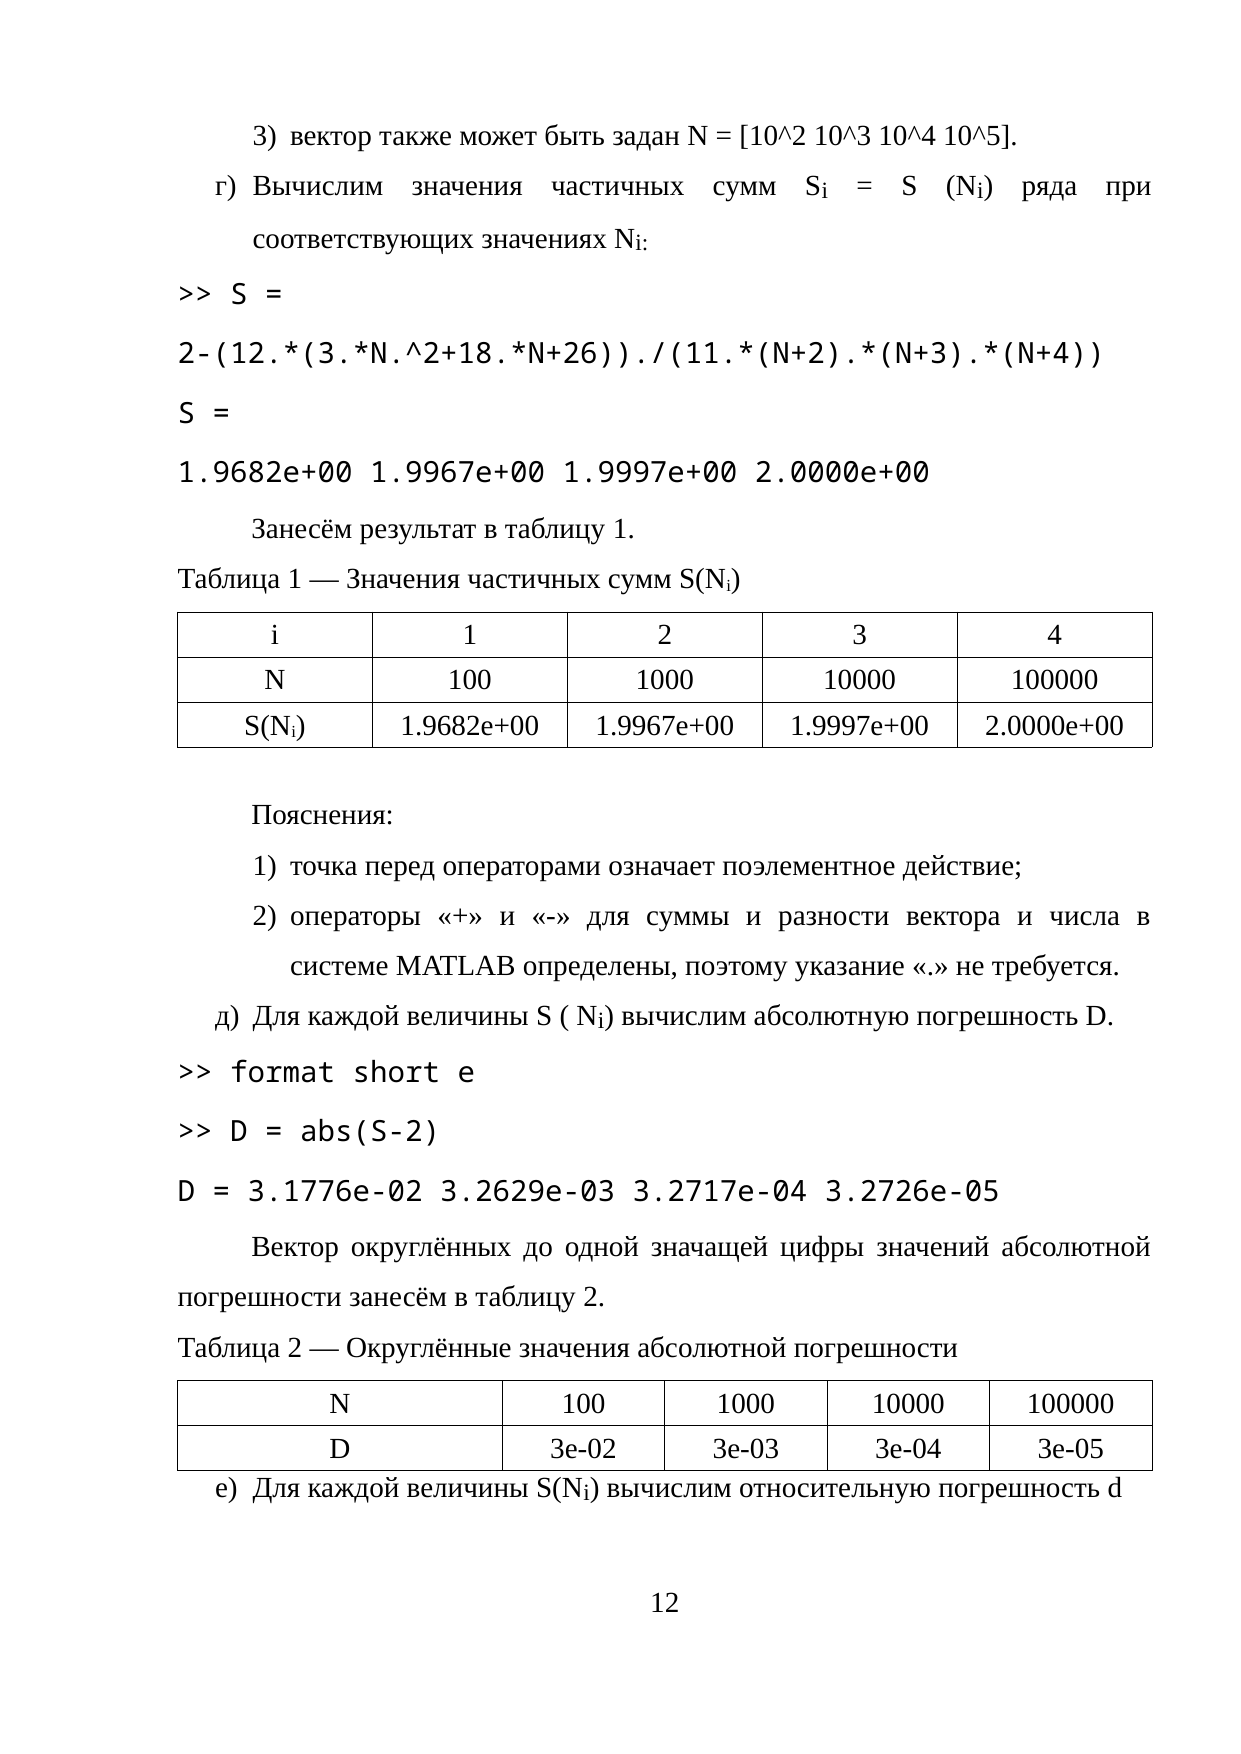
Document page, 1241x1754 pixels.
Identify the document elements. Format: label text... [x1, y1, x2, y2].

table_cell 100 [373, 658, 567, 702]
table_header 3 [763, 613, 957, 657]
text >> D = abs(S-2) [177, 1110, 1152, 1150]
table_header 2 [568, 613, 762, 657]
table_cell 1.9967e+00 [568, 703, 762, 747]
table_header 1 [373, 613, 567, 657]
text Таблица 2 — Округлённые значения абсолютной погрешности [177, 1330, 1152, 1363]
table_cell 10000 [763, 658, 957, 702]
table_header 10000 [828, 1381, 989, 1425]
table_cell N [178, 658, 372, 702]
table_cell S(Ni) [178, 703, 372, 747]
list Вычислим значения частичных сумм Si = S (Ni) ряда при соответствующих значениях Ni: [215, 168, 1152, 256]
table_header N [178, 1381, 502, 1425]
text S = [177, 392, 1152, 432]
table_header 1000 [665, 1381, 827, 1425]
table_cell 3e-05 [990, 1426, 1152, 1470]
table_cell 1.9682e+00 [373, 703, 567, 747]
table_header 4 [958, 613, 1152, 657]
text >> S = 2-(12.*(3.*N.^2+18.*N+26))./(11.*(N+2).*(N+3).*(N+4)) [177, 273, 1152, 372]
list Для каждой величины S(Ni) вычислим относительную погрешность d [215, 1471, 1152, 1505]
table_cell 3e-02 [503, 1426, 664, 1470]
table_cell 1.9997e+00 [763, 703, 957, 747]
table_header i [178, 613, 372, 657]
table_cell 3e-04 [828, 1426, 989, 1470]
list Для каждой величины S ( Ni) вычислим абсолютную погрешность D. [215, 998, 1152, 1033]
table_cell D [178, 1426, 502, 1470]
text Пояснения: [177, 797, 1152, 831]
table_cell 2.0000e+00 [958, 703, 1152, 747]
text >> format short e [177, 1051, 1152, 1091]
text Занесём результат в таблицу 1. [177, 511, 1152, 544]
table_cell 100000 [958, 658, 1152, 702]
table_header 100 [503, 1381, 664, 1425]
text Таблица 1 — Значения частичных сумм S(Ni) [177, 561, 1152, 595]
text Вектор округлённых до одной значащей цифры значений абсолютной погрешности занесём в таблицу 2. [177, 1229, 1152, 1313]
text 1.9682e+00 1.9967e+00 1.9997e+00 2.0000e+00 [177, 451, 1152, 491]
table_cell 1000 [568, 658, 762, 702]
list вектор также может быть задан N = [10^2 10^3 10^4 10^5]. [252, 118, 1152, 152]
list точка перед операторами означает поэлементное действие; [252, 848, 1152, 881]
list операторы «+» и «-» для суммы и разности вектора и числа в системе MATLAB определены, поэтому указание «.» не требуется. [252, 898, 1152, 982]
table_header 100000 [990, 1381, 1152, 1425]
table_cell 3e-03 [665, 1426, 827, 1470]
text D = 3.1776e-02 3.2629e-03 3.2717e-04 3.2726e-05 [177, 1170, 1152, 1209]
